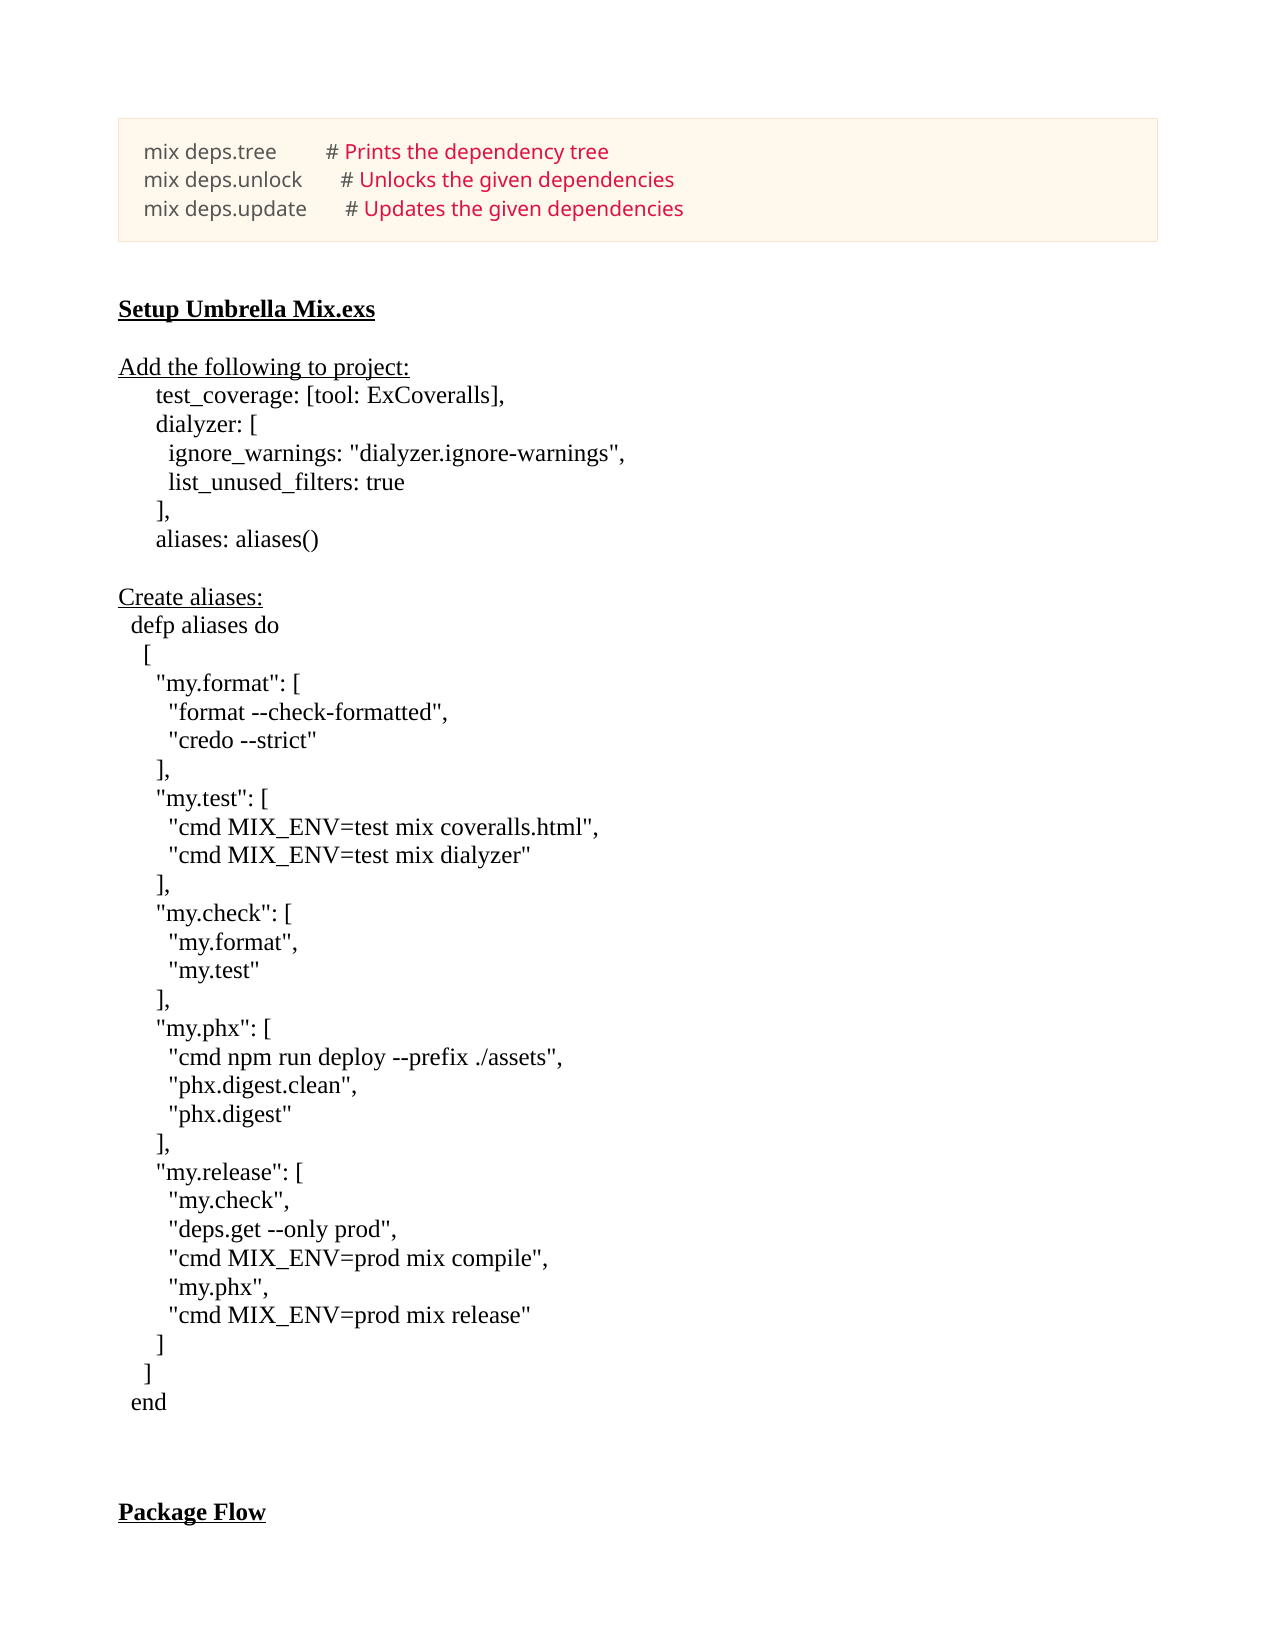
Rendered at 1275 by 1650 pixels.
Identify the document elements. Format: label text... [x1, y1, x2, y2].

text [ [118, 639, 1157, 668]
text defp aliases do [118, 611, 1157, 639]
text ], [118, 869, 1157, 898]
text list_unused_filters: true [118, 467, 1157, 496]
text ], [118, 1128, 1157, 1157]
text ] [118, 1358, 1157, 1387]
text "deps.get --only prod", [118, 1214, 1157, 1243]
text "my.check", [118, 1186, 1157, 1214]
text "cmd npm run deploy --prefix ./assets", [118, 1042, 1157, 1071]
text mix deps.unlock # Unlocks the given dependencies [119, 147, 1157, 175]
text dialyzer: [ [118, 409, 1157, 438]
text "my.test" [118, 956, 1157, 984]
text aliases: aliases() [118, 524, 1157, 553]
text Create aliases: [118, 582, 1157, 611]
text "credo --strict" [118, 726, 1157, 754]
text Add the following to project: [118, 352, 1157, 381]
text mix deps.update # Updates the given dependencies [119, 175, 1157, 241]
text "my.phx": [ [118, 1013, 1157, 1042]
text "cmd MIX_ENV=test mix dialyzer" [118, 841, 1157, 869]
text ] [118, 1329, 1157, 1358]
text test_coverage: [tool: ExCoveralls], [118, 381, 1157, 409]
text "my.format": [ [118, 668, 1157, 697]
text ], [118, 496, 1157, 524]
text ignore_warnings: "dialyzer.ignore-warnings", [118, 438, 1157, 467]
text "my.format", [118, 927, 1157, 956]
text "my.release": [ [118, 1157, 1157, 1186]
text ], [118, 984, 1157, 1013]
text ], [118, 754, 1157, 783]
text Setup Umbrella Mix.exs [118, 294, 1157, 323]
text mix deps.tree # Prints the dependency tree [119, 119, 1157, 147]
text "my.test": [ [118, 783, 1157, 812]
text "phx.digest.clean", [118, 1071, 1157, 1099]
text "my.phx", [118, 1272, 1157, 1301]
text end [118, 1387, 1157, 1416]
text "format --check-formatted", [118, 697, 1157, 726]
text "my.check": [ [118, 898, 1157, 927]
text "cmd MIX_ENV=prod mix release" [118, 1301, 1157, 1329]
text "phx.digest" [118, 1099, 1157, 1128]
text "cmd MIX_ENV=prod mix compile", [118, 1243, 1157, 1272]
text "cmd MIX_ENV=test mix coveralls.html", [118, 812, 1157, 841]
text Package Flow [118, 1497, 1157, 1525]
